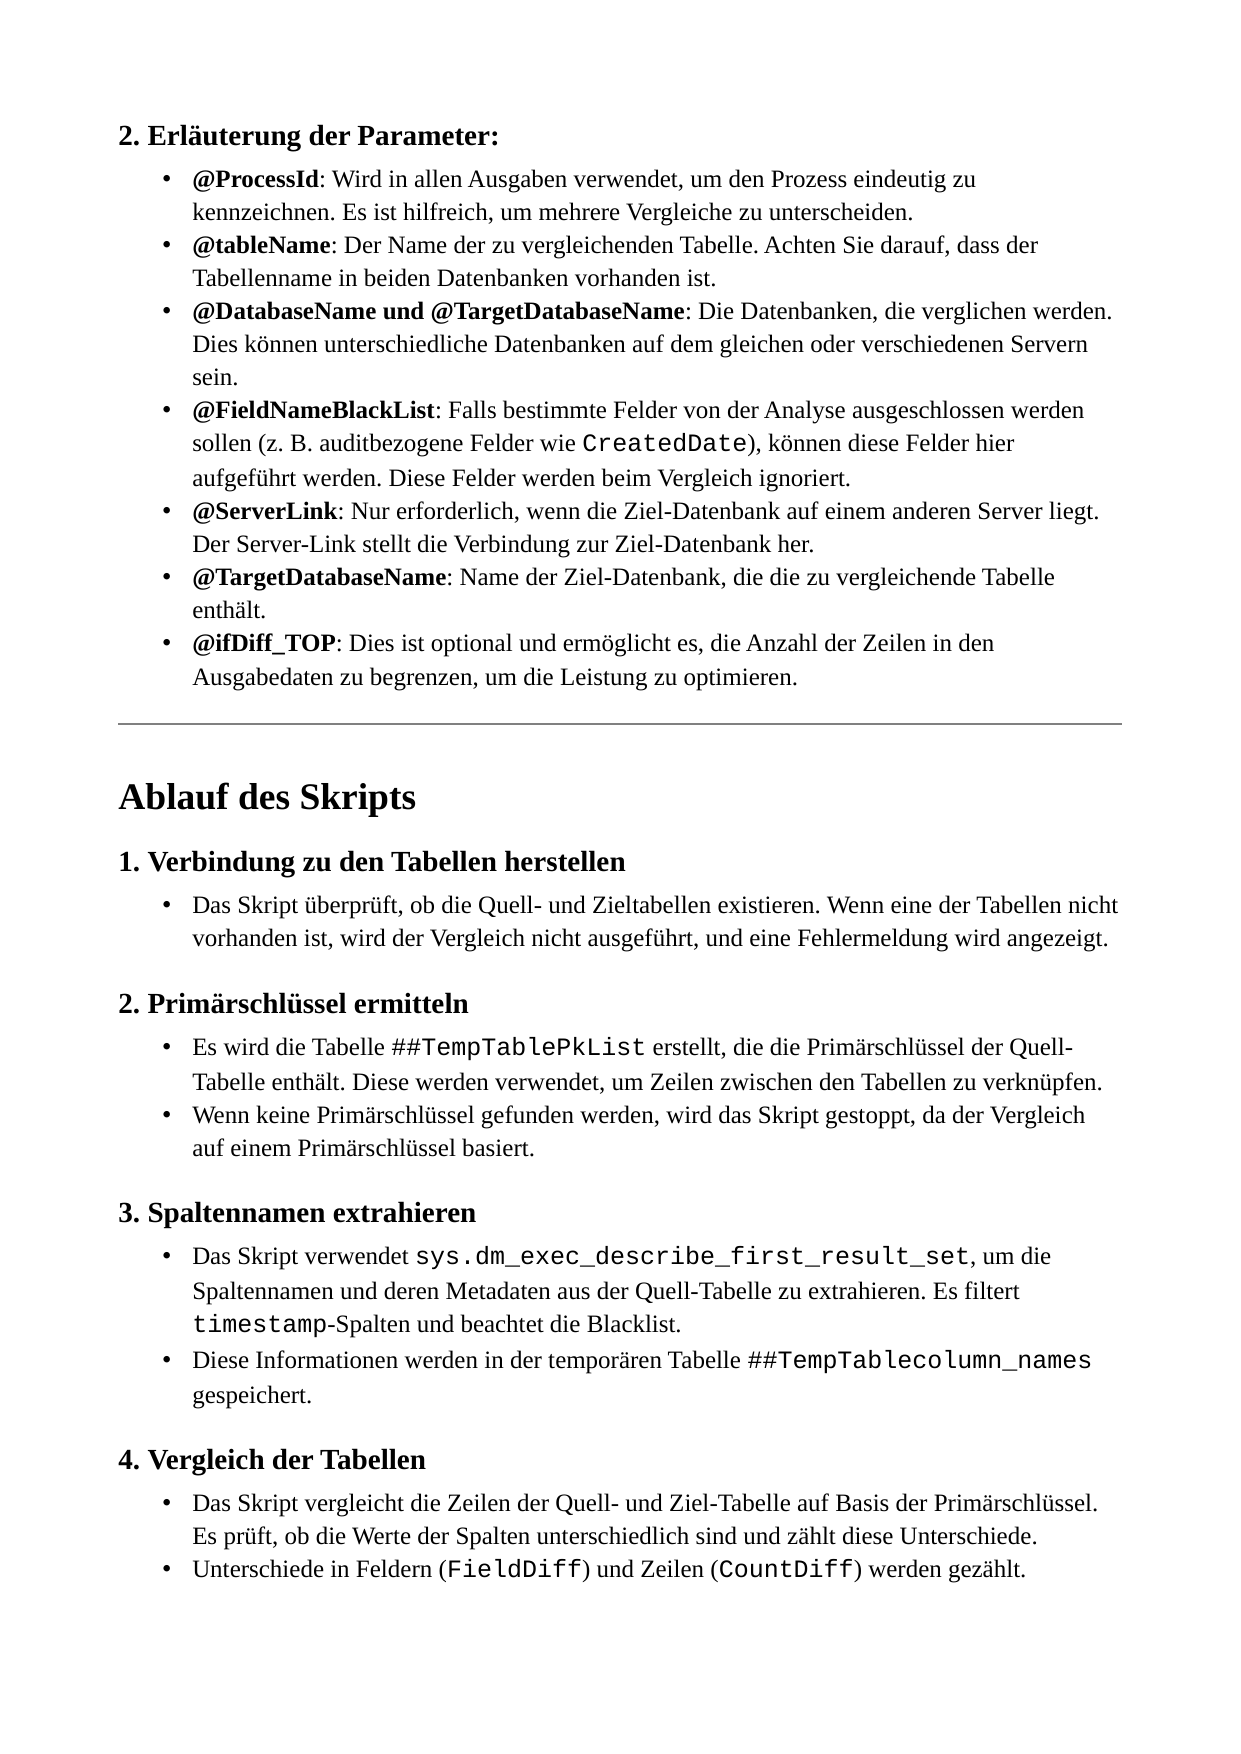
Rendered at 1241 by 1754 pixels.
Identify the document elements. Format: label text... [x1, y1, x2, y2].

list Wenn keine Primärschlüssel gefunden werden, wird das Skript gestoppt, da der Vergleich auf einem Primärschlüssel basiert. [162, 1100, 1122, 1162]
list @TargetDatabaseName: Name der Ziel-Datenbank, die die zu vergleichende Tabelle enthält. [162, 562, 1122, 624]
list Diese Informationen werden in der temporären Tabelle ##TempTablecolumn_names gespeichert. [162, 1345, 1122, 1408]
list @tableName: Der Name der zu vergleichenden Tabelle. Achten Sie darauf, dass der Tabellenname in beiden Datenbanken vorhanden ist. [162, 230, 1122, 292]
subtitle 1. Verbindung zu den Tabellen herstellen [118, 844, 1122, 878]
subtitle 3. Spaltennamen extrahieren [118, 1195, 1122, 1229]
list @DatabaseName und @TargetDatabaseName: Die Datenbanken, die verglichen werden. Dies können unterschiedliche Datenbanken auf dem gleichen oder verschiedenen Servern sein. [162, 296, 1122, 391]
list @ifDiff_TOP: Dies ist optional und ermöglicht es, die Anzahl der Zeilen in den Ausgabedaten zu begrenzen, um die Leistung zu optimieren. [162, 628, 1122, 690]
list @ServerLink: Nur erforderlich, wenn die Ziel-Datenbank auf einem anderen Server liegt. Der Server-Link stellt die Verbindung zur Ziel-Datenbank her. [162, 496, 1122, 558]
list @ProcessId: Wird in allen Ausgaben verwendet, um den Prozess eindeutig zu kennzeichnen. Es ist hilfreich, um mehrere Vergleiche zu unterscheiden. [162, 164, 1122, 226]
list Das Skript überprüft, ob die Quell- und Zieltabellen existieren. Wenn eine der Tabellen nicht vorhanden ist, wird der Vergleich nicht ausgeführt, und eine Fehlermeldung wird angezeigt. [162, 891, 1122, 952]
list Das Skript verwendet sys.dm_exec_describe_first_result_set, um die Spaltennamen und deren Metadaten aus der Quell-Tabelle zu extrahieren. Es filtert timestamp-Spalten und beachtet die Blacklist. [162, 1241, 1122, 1340]
list @FieldNameBlackList: Falls bestimmte Felder von der Analyse ausgeschlossen werden sollen (z. B. auditbezogene Felder wie CreatedDate), können diese Felder hier aufgeführt werden. Diese Felder werden beim Vergleich ignoriert. [162, 395, 1122, 492]
subtitle Ablauf des Skripts [118, 774, 1122, 817]
subtitle 2. Primärschlüssel ermitteln [118, 986, 1122, 1019]
list Es wird die Tabelle ##TempTablePkList erstellt, die die Primärschlüssel der Quell-Tabelle enthält. Diese werden verwendet, um Zeilen zwischen den Tabellen zu verknüpfen. [162, 1032, 1122, 1096]
list Das Skript vergleicht die Zeilen der Quell- und Ziel-Tabelle auf Basis der Primärschlüssel. Es prüft, ob die Werte der Spalten unterschiedlich sind und zählt diese Unterschiede. [162, 1488, 1122, 1550]
list Unterschiede in Feldern (FieldDiff) und Zeilen (CountDiff) werden gezählt. [162, 1554, 1122, 1585]
subtitle 2. Erläuterung der Parameter: [118, 118, 1122, 152]
subtitle 4. Vergleich der Tabellen [118, 1442, 1122, 1476]
